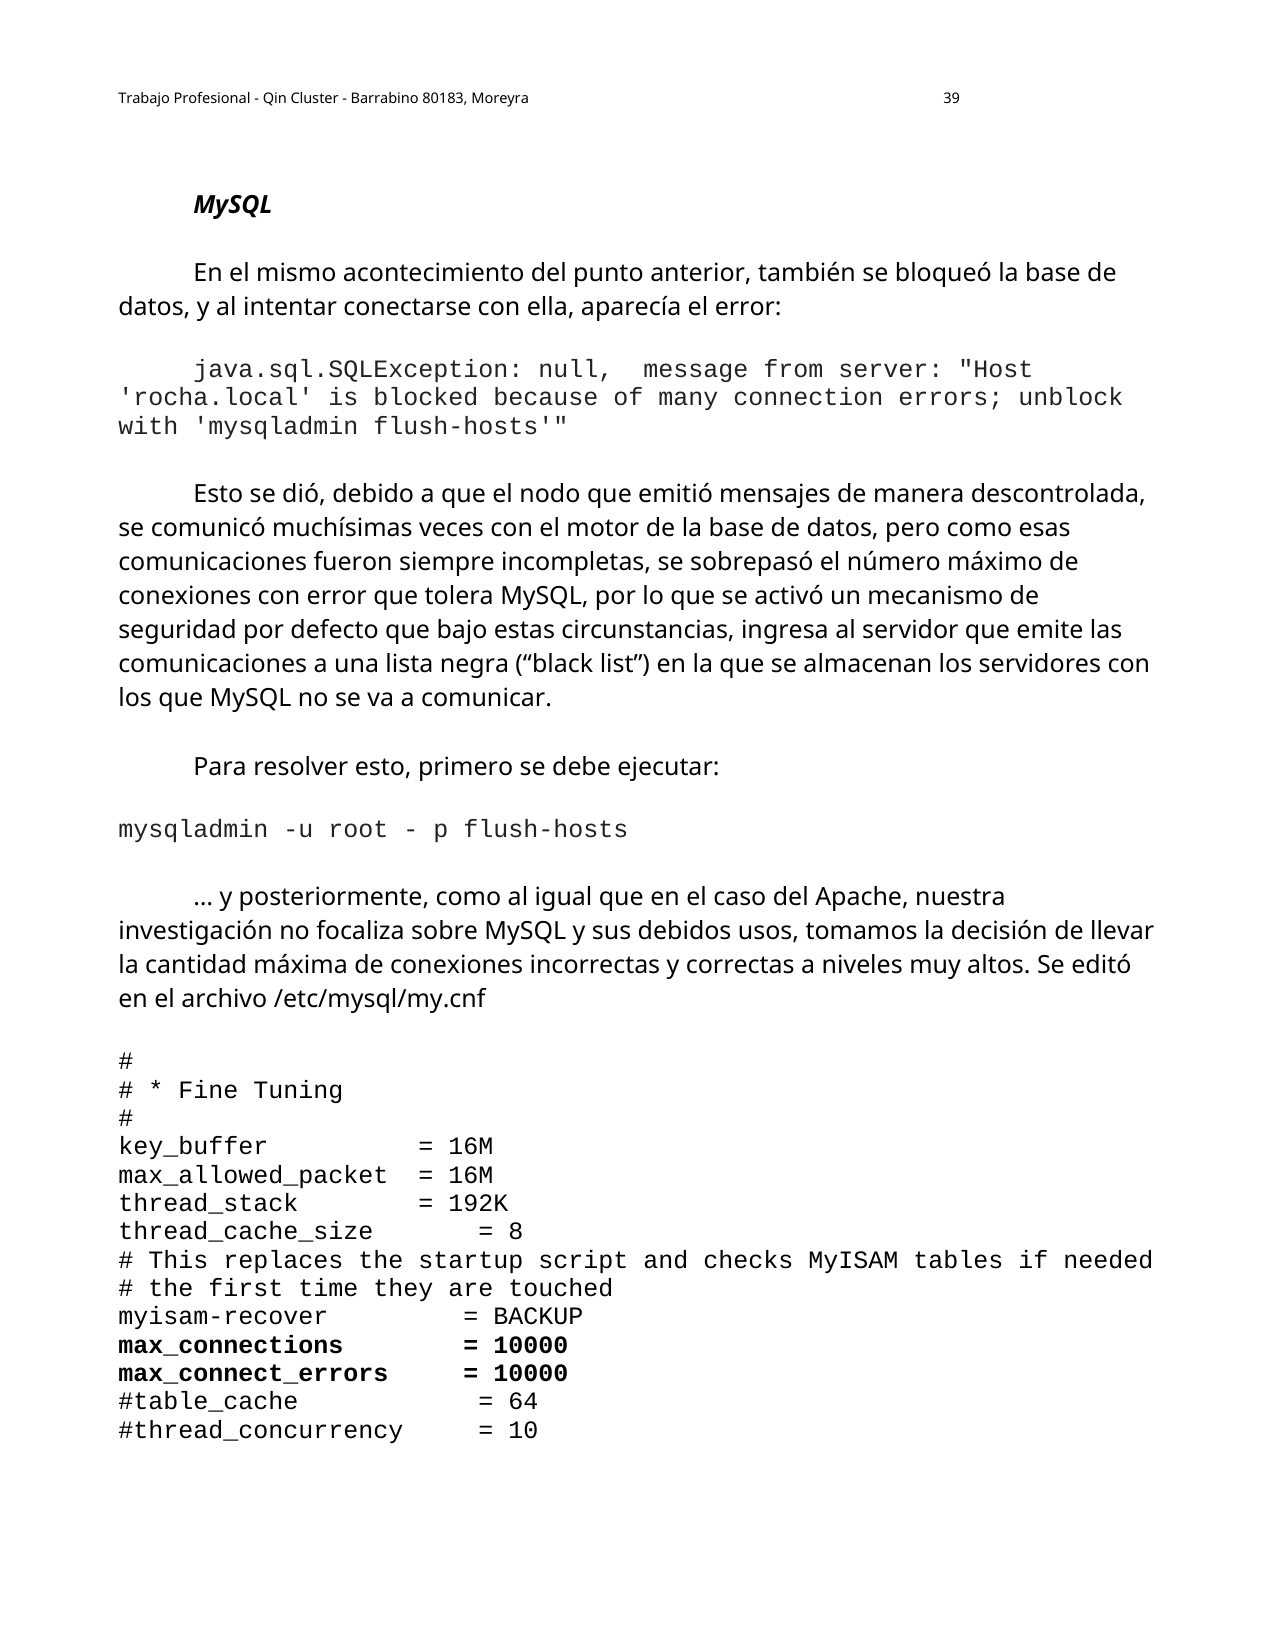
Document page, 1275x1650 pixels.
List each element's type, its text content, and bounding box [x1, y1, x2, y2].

text # * Fine Tuning [118, 1077, 1157, 1106]
text max_connect_errors = 10000 [118, 1361, 1157, 1389]
text java.sql.SQLException: null, message from server: "Host 'rocha.local' is blocked because of many connection errors; unblock with 'mysqladmin flush-hosts'" [118, 357, 1157, 442]
text Esto se dió, debido a que el nodo que emitió mensajes de manera descontrolada, se comunicó muchísimas veces con el motor de la base de datos, pero como esas comunicaciones fueron siempre incompletas, se sobrepasó el número máximo de conexiones con error que tolera MySQL, por lo que se activó un mecanismo de seguridad por defecto que bajo estas circunstancias, ingresa al servidor que emite las comunicaciones a una lista negra (“black list”) en la que se almacenan los servidores con los que MySQL no se va a comunicar. [118, 476, 1157, 714]
text #table_cache = 64 [118, 1389, 1157, 1417]
text thread_stack = 192K [118, 1191, 1157, 1219]
text key_buffer = 16M [118, 1134, 1157, 1162]
text thread_cache_size = 8 [118, 1219, 1157, 1247]
text … y posteriormente, como al igual que en el caso del Apache, nuestra investigación no focaliza sobre MySQL y sus debidos usos, tomamos la decisión de llevar la cantidad máxima de conexiones incorrectas y correctas a niveles muy altos. Se editó en el archivo /etc/mysql/my.cnf [118, 879, 1157, 1015]
text # [118, 1106, 1157, 1134]
text MySQL [118, 186, 1157, 220]
text max_allowed_packet = 16M [118, 1162, 1157, 1191]
text #thread_concurrency = 10 [118, 1417, 1157, 1446]
text mysqladmin -u root - p flush-hosts [118, 816, 1157, 844]
text Para resolver esto, primero se debe ejecutar: [118, 748, 1157, 782]
text En el mismo acontecimiento del punto anterior, también se bloqueó la base de datos, y al intentar conectarse con ella, aparecía el error: [118, 254, 1157, 322]
text # This replaces the startup script and checks MyISAM tables if needed [118, 1247, 1157, 1276]
text max_connections = 10000 [118, 1332, 1157, 1361]
text # [118, 1049, 1157, 1077]
text # the first time they are touched [118, 1276, 1157, 1304]
text myisam-recover = BACKUP [118, 1304, 1157, 1332]
